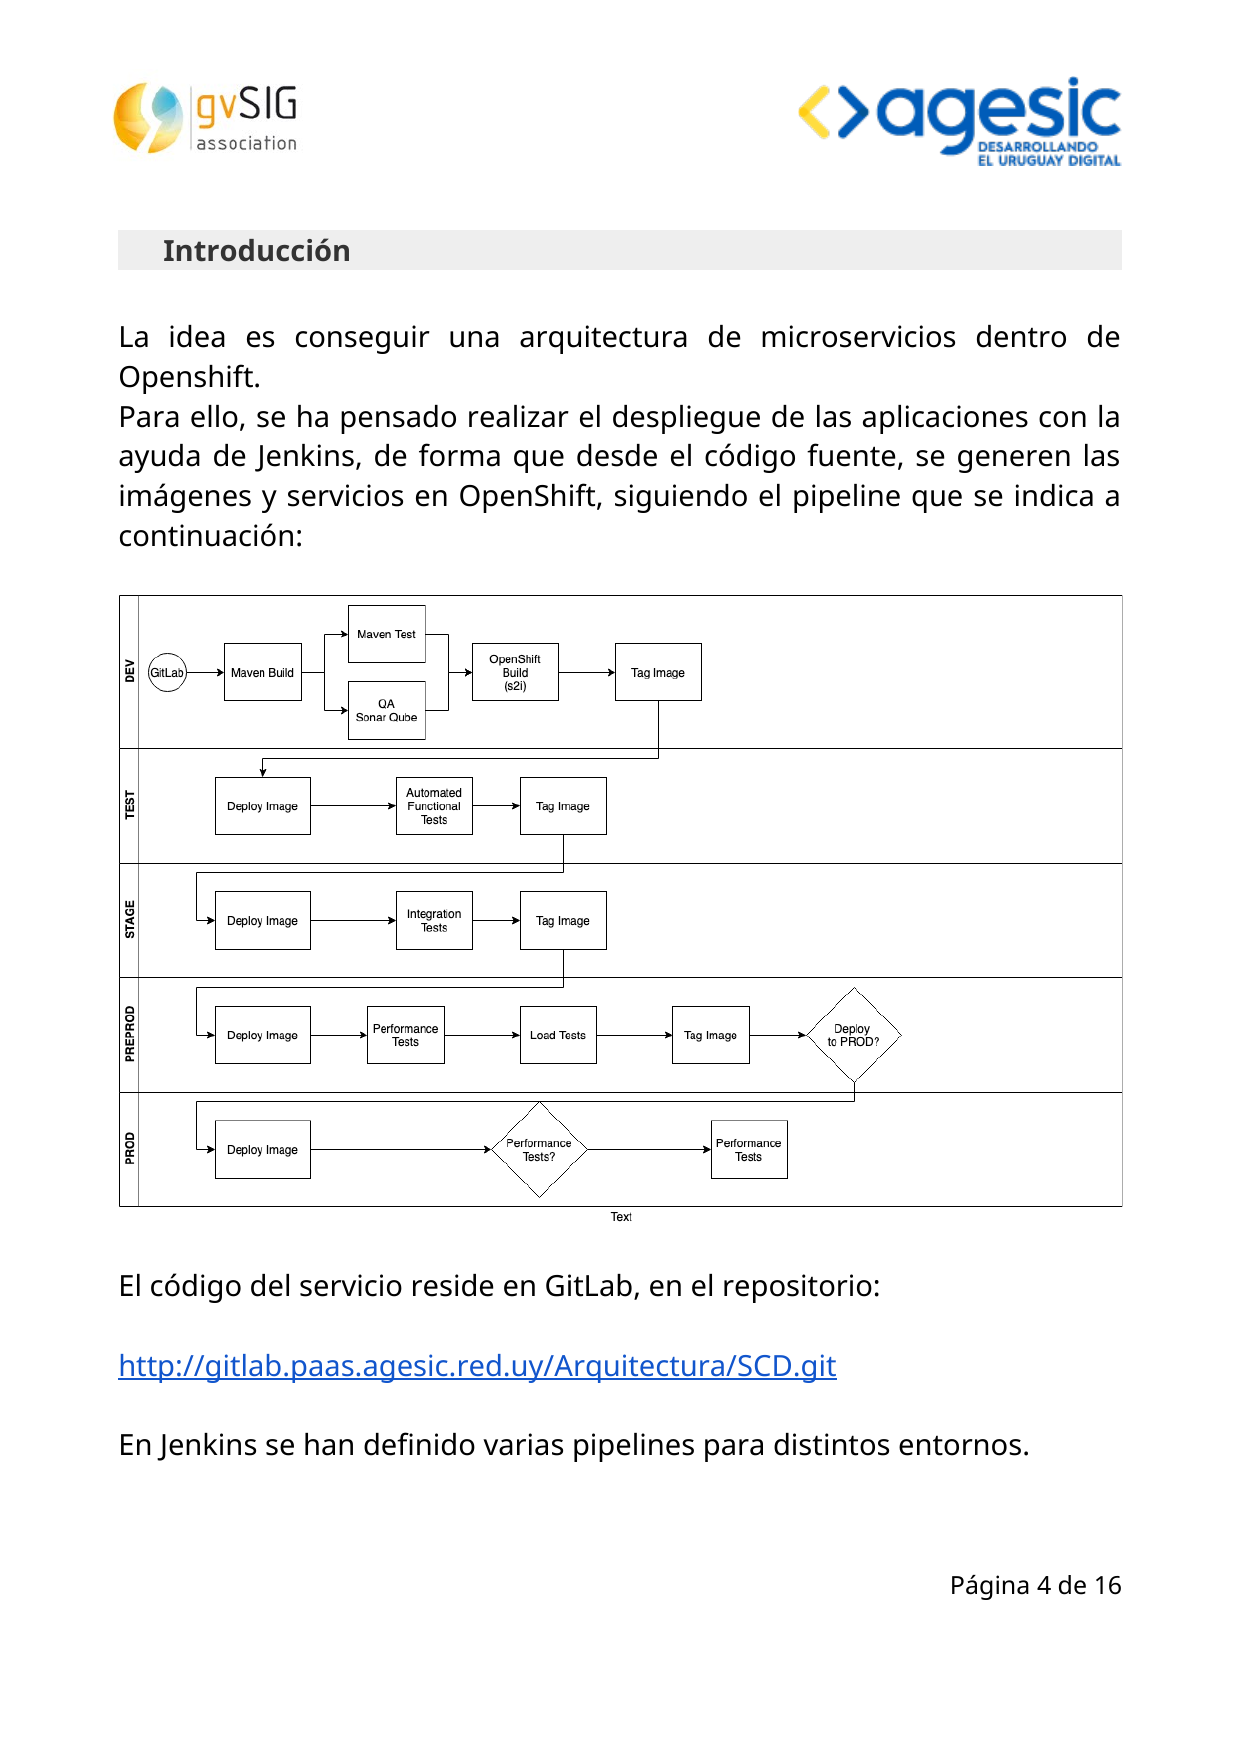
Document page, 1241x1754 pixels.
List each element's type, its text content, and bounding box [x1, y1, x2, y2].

picture [798, 76, 1122, 166]
subtitle Introducción [118, 230, 1122, 270]
text La idea es conseguir una arquitectura de microservicios dentro de Openshift. [118, 317, 1122, 396]
text Para ello, se ha pensado realizar el despliegue de las aplicaciones con la ayuda de Jenkins, de forma que desde el código fuente, se generen las imágenes y servicios en OpenShift, siguiendo el pipeline que se indica a continuación: [118, 396, 1122, 555]
text El código del servicio reside en GitLab, en el repositorio: [118, 1265, 1122, 1305]
picture [97, 69, 312, 167]
text En Jenkins se han definido varias pipelines para distintos entornos. [118, 1424, 1122, 1464]
picture [118, 594, 1123, 1226]
text http://gitlab.paas.agesic.red.uy/Arquitectura/SCD.git [118, 1345, 1122, 1384]
